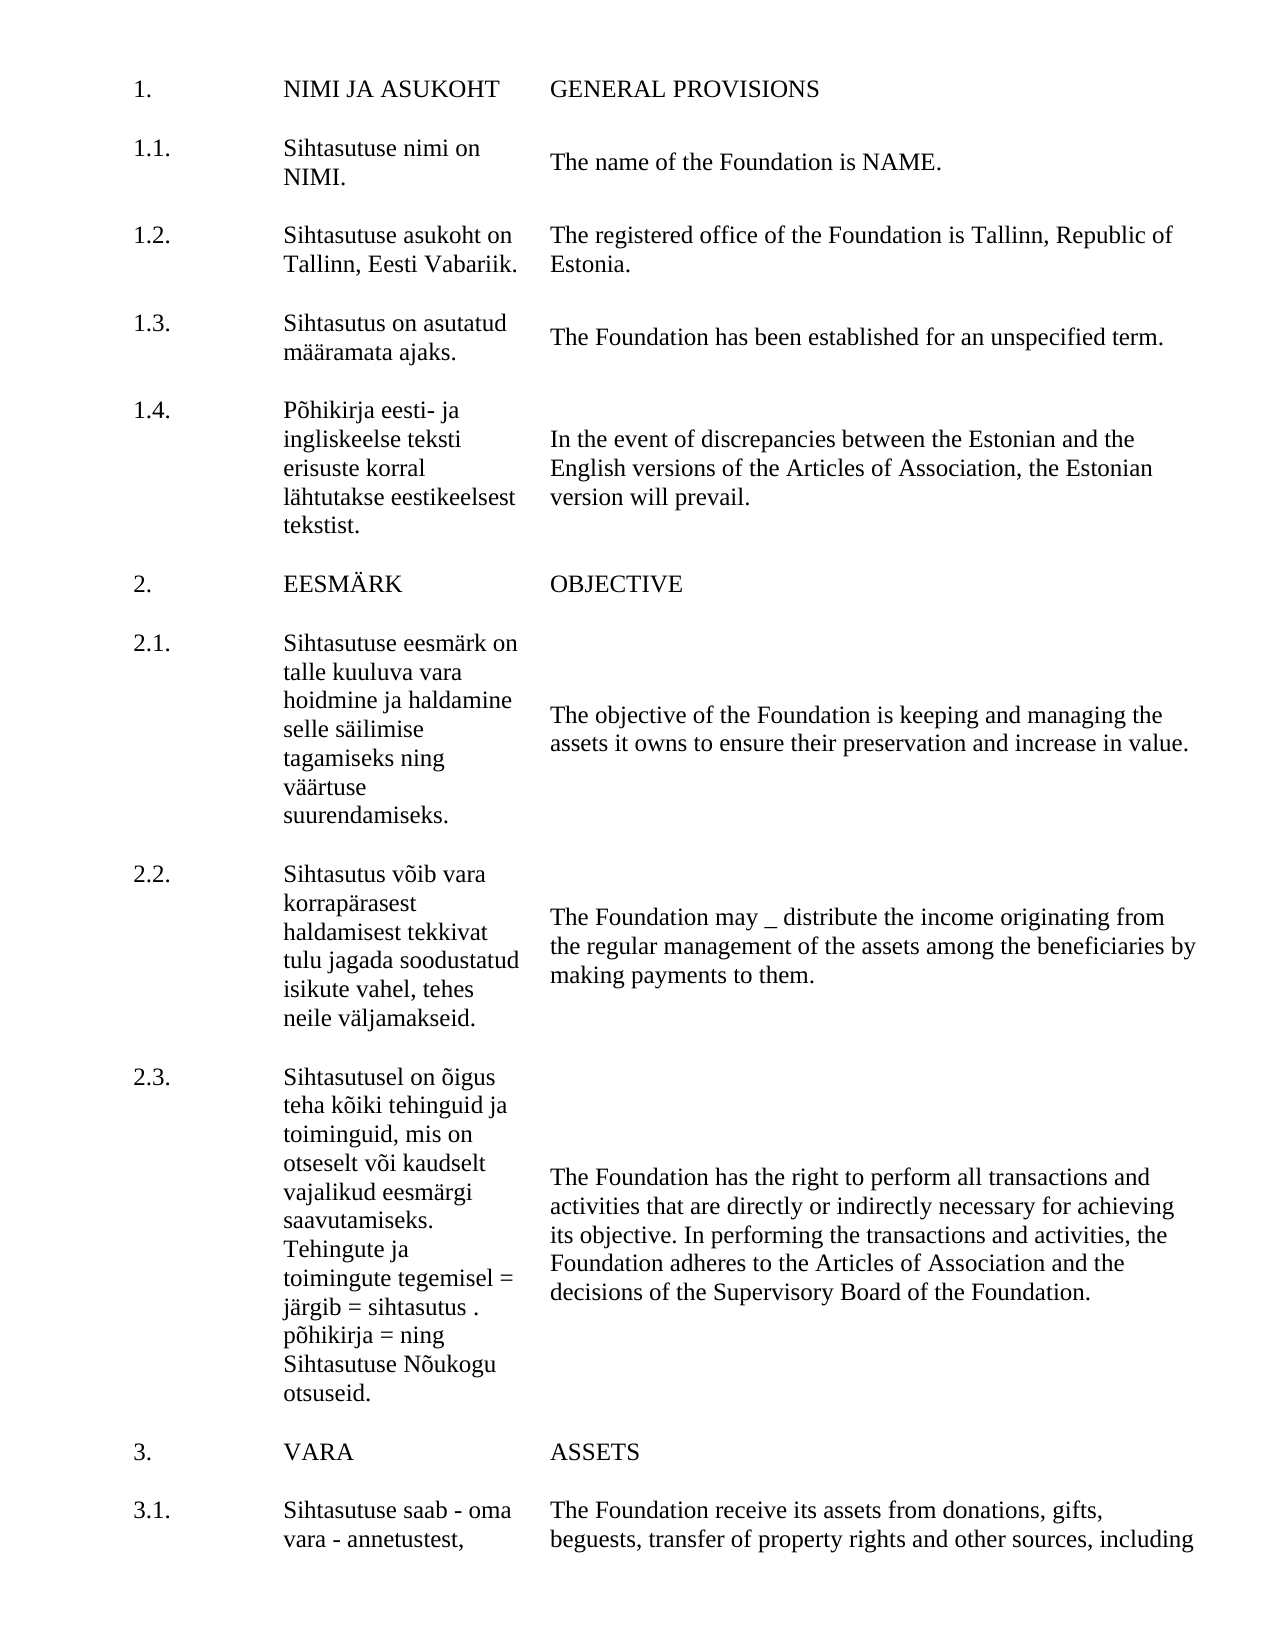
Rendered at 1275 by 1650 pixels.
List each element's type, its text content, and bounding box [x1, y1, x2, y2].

table_cell The Foundation has the right to perform all transactions and activities that are directly or indirectly necessary for achieving its objective. In performing the transactions and activities, the Foundation adheres to the Articles of Association and the decisions of the Supervisory Board of the Foundation. [535, 1047, 1216, 1422]
table_cell ASSETS [535, 1422, 1216, 1480]
table_cell Sihtasutus võib vara korrapärasest haldamisest tekkivat tulu jagada soodustatud isikute vahel, tehes neile väljamakseid. [118, 844, 535, 1047]
table_cell Sihtasutusel on õigus teha kõiki tehinguid ja toiminguid, mis on otseselt või kaudselt vajalikud eesmärgi saavutamiseks. Tehingute ja toimingute tegemisel = järgib = sihtasutus . põhikirja = ning Sihtasutuse Nõukogu otsuseid. [118, 1047, 535, 1422]
table_header GENERAL PROVISIONS [535, 59, 1216, 118]
table_cell The Foundation may _ distribute the income originating from the regular management of the assets among the beneficiaries by making payments to them. [535, 844, 1216, 1047]
table_cell In the event of discrepancies between the Estonian and the English versions of the Articles of Association, the Estonian version will prevail. [535, 380, 1216, 554]
table_cell Sihtasutuse eesmärk on talle kuuluva vara hoidmine ja haldamine selle säilimise tagamiseks ning väärtuse suurendamiseks. [118, 613, 535, 844]
table_cell The objective of the Foundation is keeping and managing the assets it owns to ensure their preservation and increase in value. [535, 613, 1216, 844]
table_cell The Foundation has been established for an unspecified term. [535, 293, 1216, 380]
table_cell The name of the Foundation is NAME. [535, 118, 1216, 205]
table_header NIMI JA ASUKOHT [118, 59, 535, 118]
table_cell Sihtasutuse asukoht on Tallinn, Eesti Vabariik. [118, 205, 535, 293]
table_cell Sihtasutuse saab - oma vara - annetustest, [118, 1480, 535, 1568]
table_cell EESMÄRK [118, 554, 535, 613]
table_cell Sihtasutus on asutatud määramata ajaks. [118, 293, 535, 380]
table_cell Sihtasutuse nimi on NIMI. [118, 118, 535, 205]
table_cell The registered office of the Foundation is Tallinn, Republic of Estonia. [535, 205, 1216, 293]
table_cell Põhikirja eesti- ja ingliskeelse teksti erisuste korral lähtutakse eestikeelsest tekstist. [118, 380, 535, 554]
table_cell OBJECTIVE [535, 554, 1216, 613]
table_cell The Foundation receive its assets from donations, gifts, beguests, transfer of property rights and other sources, including [535, 1480, 1216, 1568]
table_cell VARA [118, 1422, 535, 1480]
